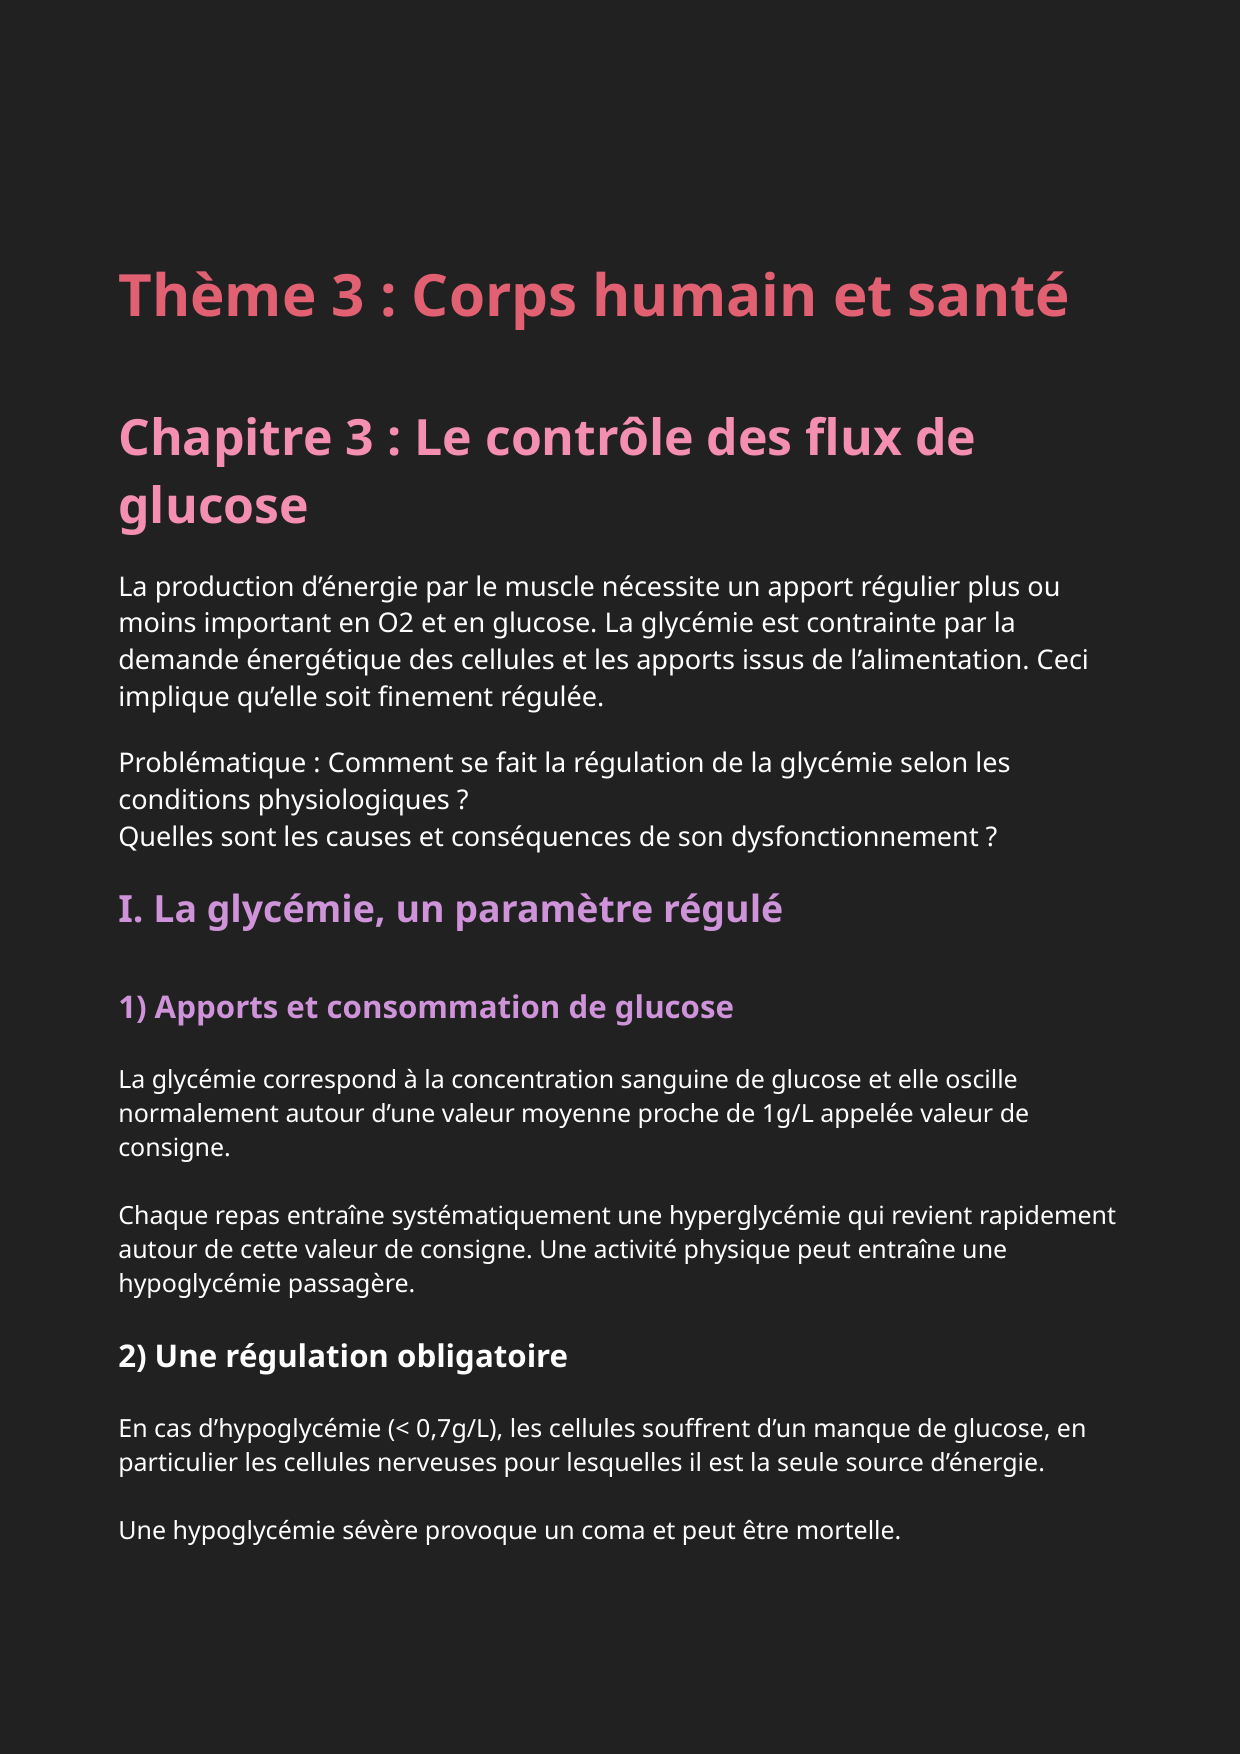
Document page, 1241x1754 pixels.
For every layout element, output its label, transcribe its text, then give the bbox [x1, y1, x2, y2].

text Problématique : Comment se fait la régulation de la glycémie selon les conditions physiologiques ? [118, 743, 1122, 817]
text La production d’énergie par le muscle nécessite un apport régulier plus ou moins important en O2 et en glucose. La glycémie est contrainte par la demande énergétique des cellules et les apports issus de l’alimentation. Ceci implique qu’elle soit finement régulée. [118, 567, 1122, 714]
text La glycémie correspond à la concentration sanguine de glucose et elle oscille normalement autour d’une valeur moyenne proche de 1g/L appelée valeur de consigne. [118, 1061, 1122, 1163]
text Quelles sont les causes et conséquences de son dysfonctionnement ? [118, 817, 1122, 854]
text I. La glycémie, un paramètre régulé [118, 883, 1122, 934]
text Une hypoglycémie sévère provoque un coma et peut être mortelle. [118, 1513, 1122, 1547]
text Chaque repas entraîne systématiquement une hyperglycémie qui revient rapidement autour de cette valeur de consigne. Une activité physique peut entraîne une hypoglycémie passagère. [118, 1198, 1122, 1300]
text Chapitre 3 : Le contrôle des flux de glucose [118, 402, 1122, 538]
text 1) Apports et consommation de glucose [118, 985, 1122, 1027]
text Thème 3 : Corps humain et santé [118, 254, 1122, 334]
text En cas d’hypoglycémie (< 0,7g/L), les cellules souffrent d’un manque de glucose, en particulier les cellules nerveuses pour lesquelles il est la seule source d’énergie. [118, 1411, 1122, 1479]
text 2) Une régulation obligatoire [118, 1334, 1122, 1376]
